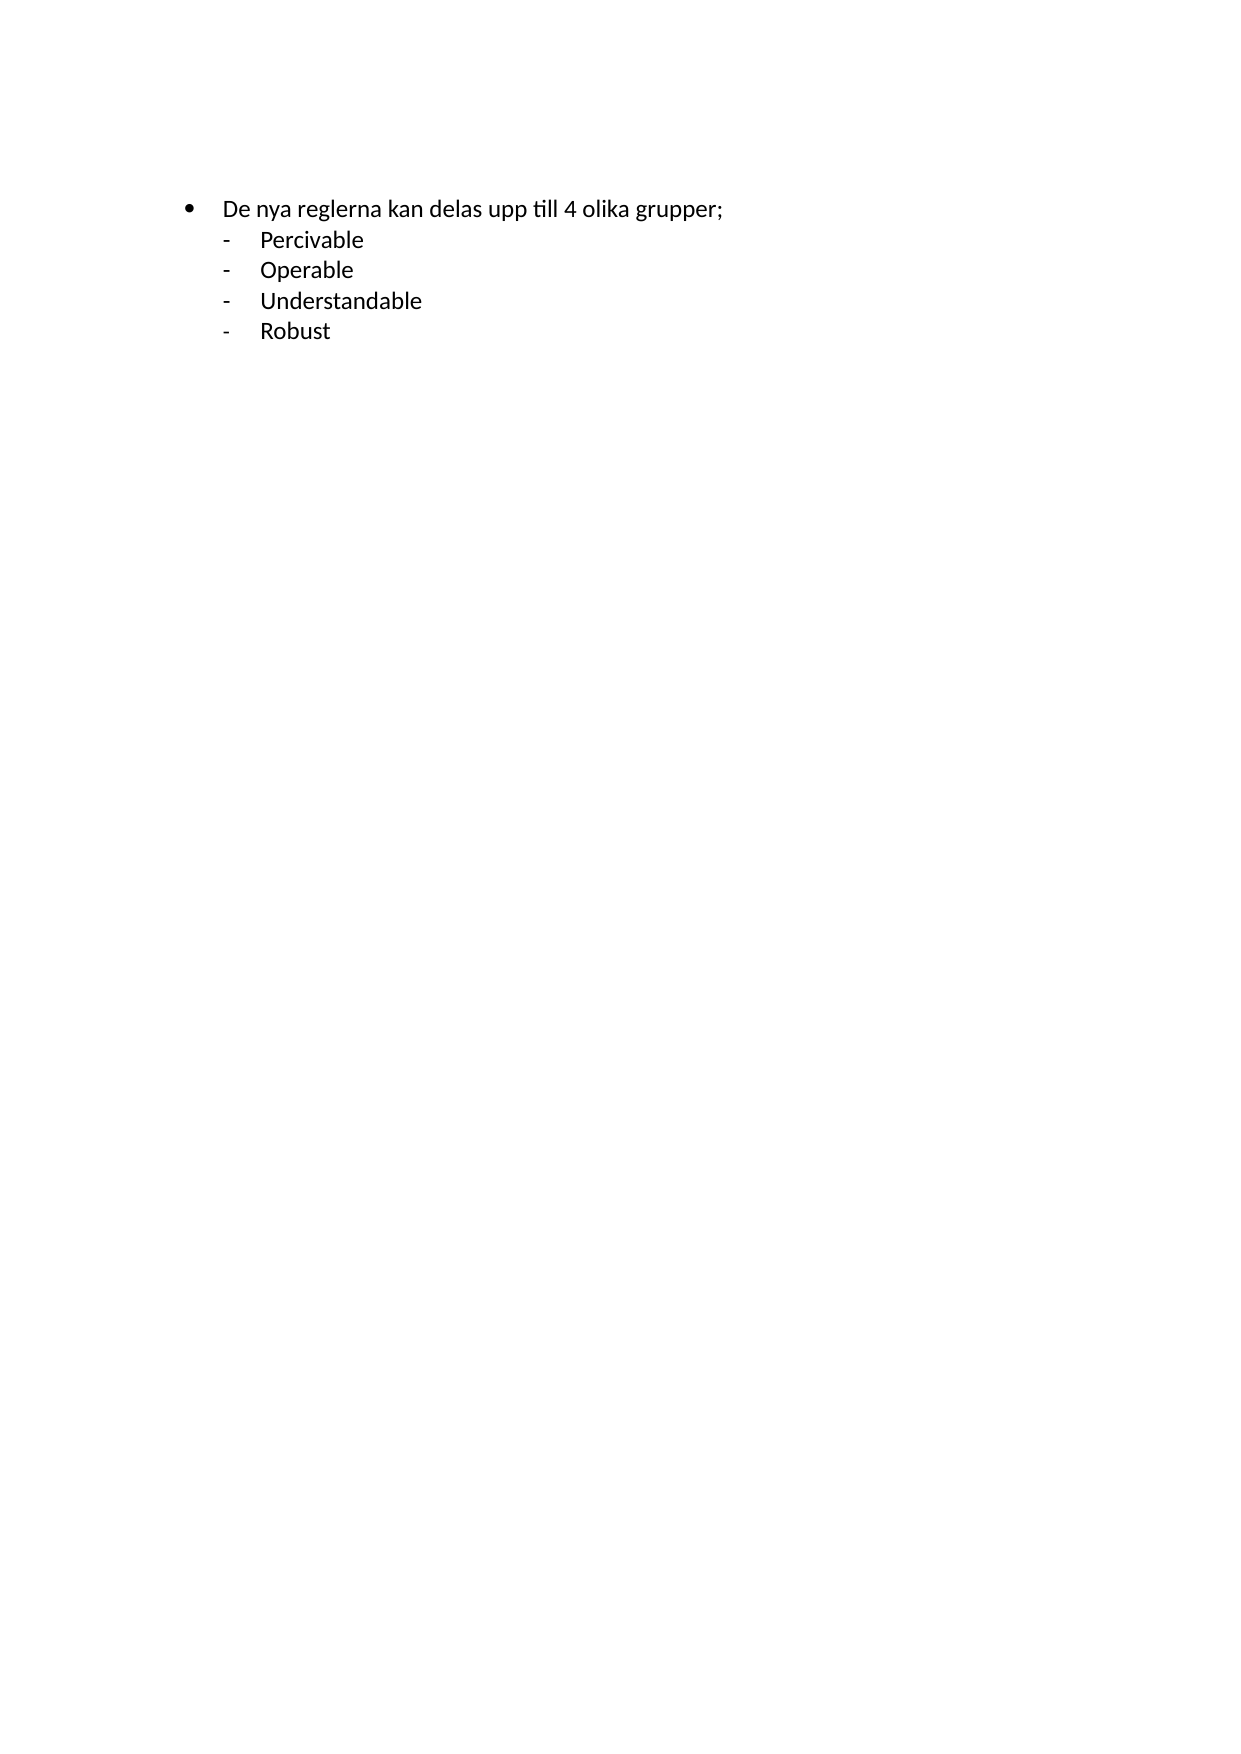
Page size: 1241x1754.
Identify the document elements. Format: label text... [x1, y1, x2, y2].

list Operable [223, 254, 1093, 285]
list Percivable [223, 224, 1093, 254]
list Understandable [223, 285, 1093, 316]
list Robust [223, 316, 1093, 346]
list De nya reglerna kan delas upp till 4 olika grupper; [185, 193, 1093, 224]
